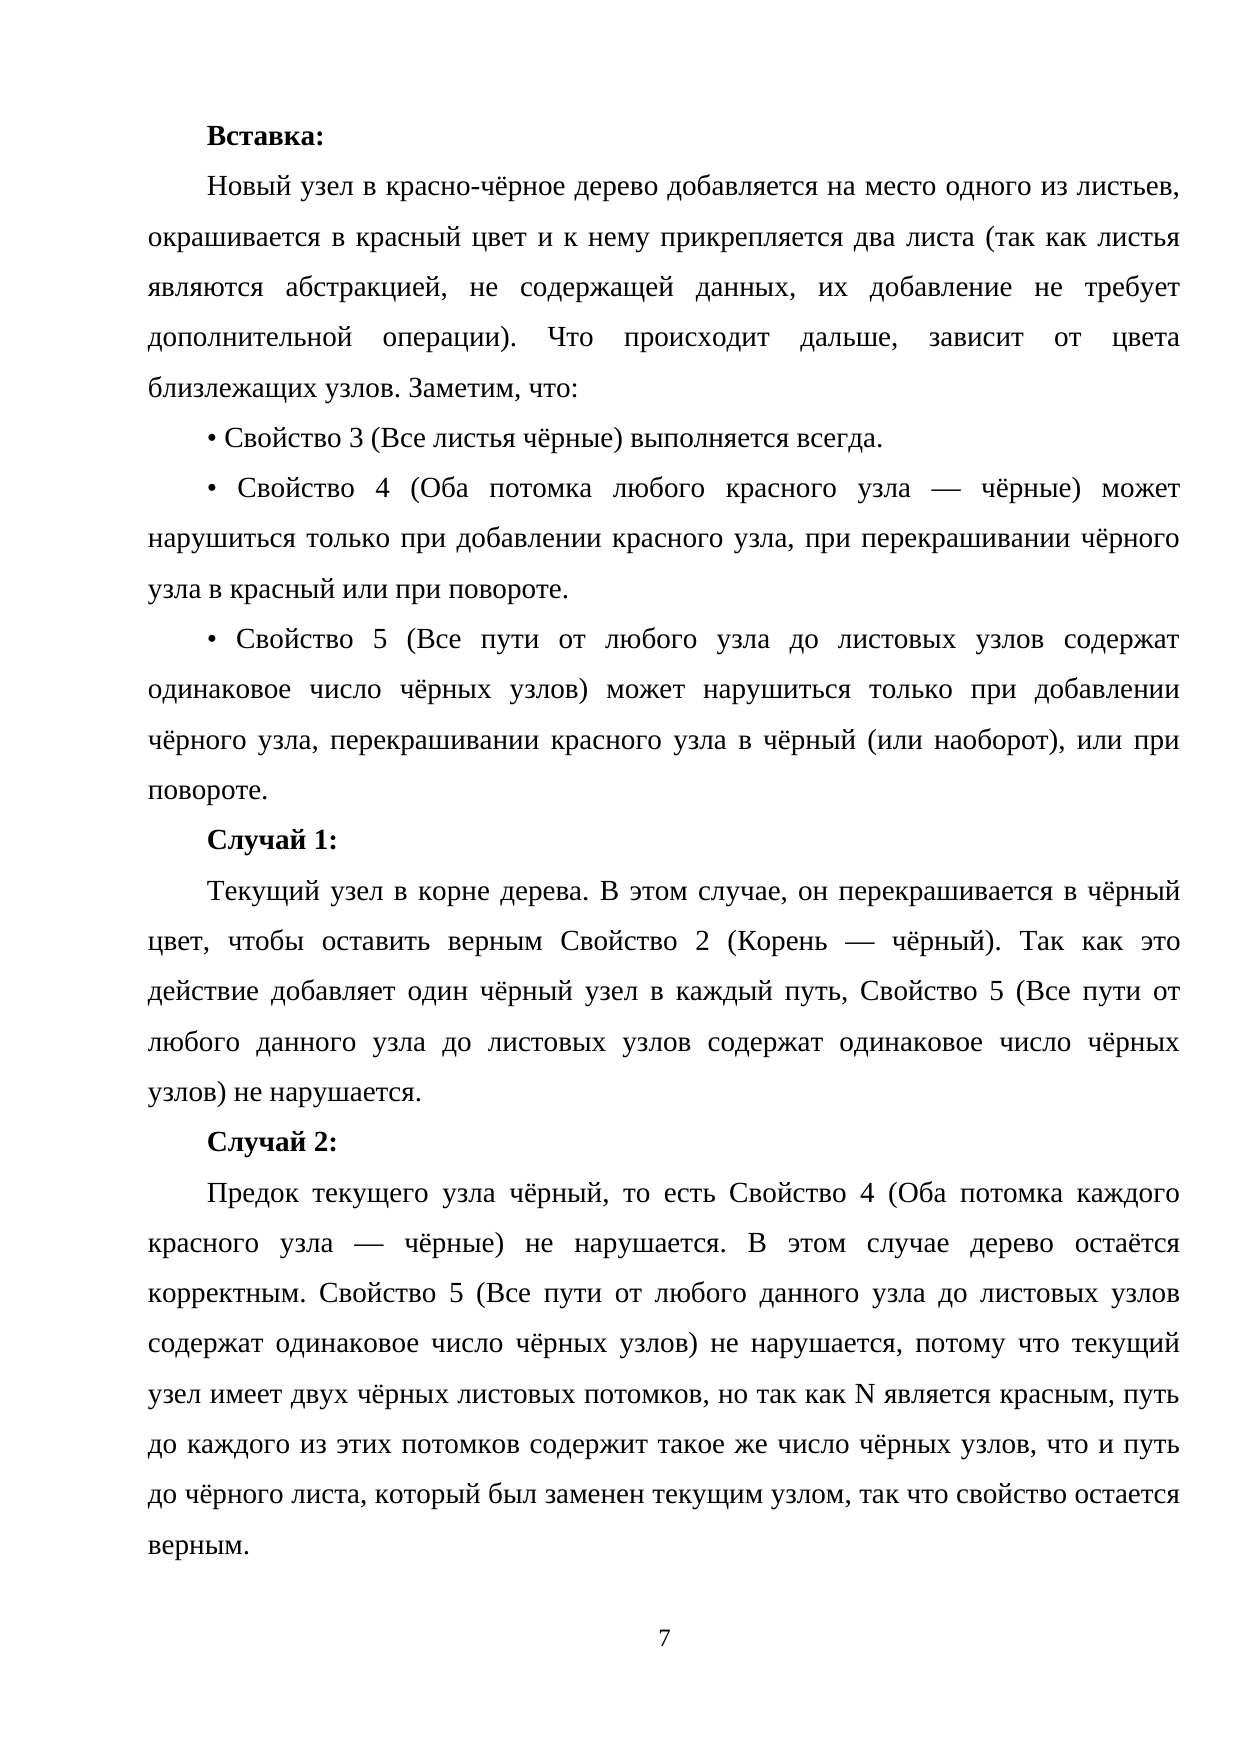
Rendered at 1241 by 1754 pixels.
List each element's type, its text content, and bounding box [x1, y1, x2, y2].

text • Свойство 4 (Оба потомка любого красного узла — чёрные) может нарушиться только при добавлении красного узла, при перекрашивании чёрного узла в красный или при повороте. [148, 470, 1181, 604]
text Случай 1: [148, 822, 1181, 856]
text • Свойство 3 (Все листья чёрные) выполняется всегда. [148, 420, 1181, 453]
text Предок текущего узла чёрный, то есть Свойство 4 (Оба потомка каждого красного узла — чёрные) не нарушается. В этом случае дерево остаётся корректным. Свойство 5 (Все пути от любого данного узла до листовых узлов содержат одинаковое число чёрных узлов) не нарушается, потому что текущий узел имеет двух чёрных листовых потомков, но так как N является красным, путь до каждого из этих потомков содержит такое же число чёрных узлов, что и путь до чёрного листа, который был заменен текущим узлом, так что свойство остается верным. [148, 1175, 1181, 1560]
text • Свойство 5 (Все пути от любого узла до листовых узлов содержат одинаковое число чёрных узлов) может нарушиться только при добавлении чёрного узла, перекрашивании красного узла в чёрный (или наоборот), или при повороте. [148, 621, 1181, 806]
text Вставка: [148, 118, 1181, 152]
text Случай 2: [148, 1124, 1181, 1158]
text Новый узел в красно-чёрное дерево добавляется на место одного из листьев, окрашивается в красный цвет и к нему прикрепляется два листа (так как листья являются абстракцией, не содержащей данных, их добавление не требует дополнительной операции). Что происходит дальше, зависит от цвета близлежащих узлов. Заметим, что: [148, 168, 1181, 403]
text Текущий узел в корне дерева. В этом случае, он перекрашивается в чёрный цвет, чтобы оставить верным Свойство 2 (Корень — чёрный). Так как это действие добавляет один чёрный узел в каждый путь, Свойство 5 (Все пути от любого данного узла до листовых узлов содержат одинаковое число чёрных узлов) не нарушается. [148, 873, 1181, 1108]
